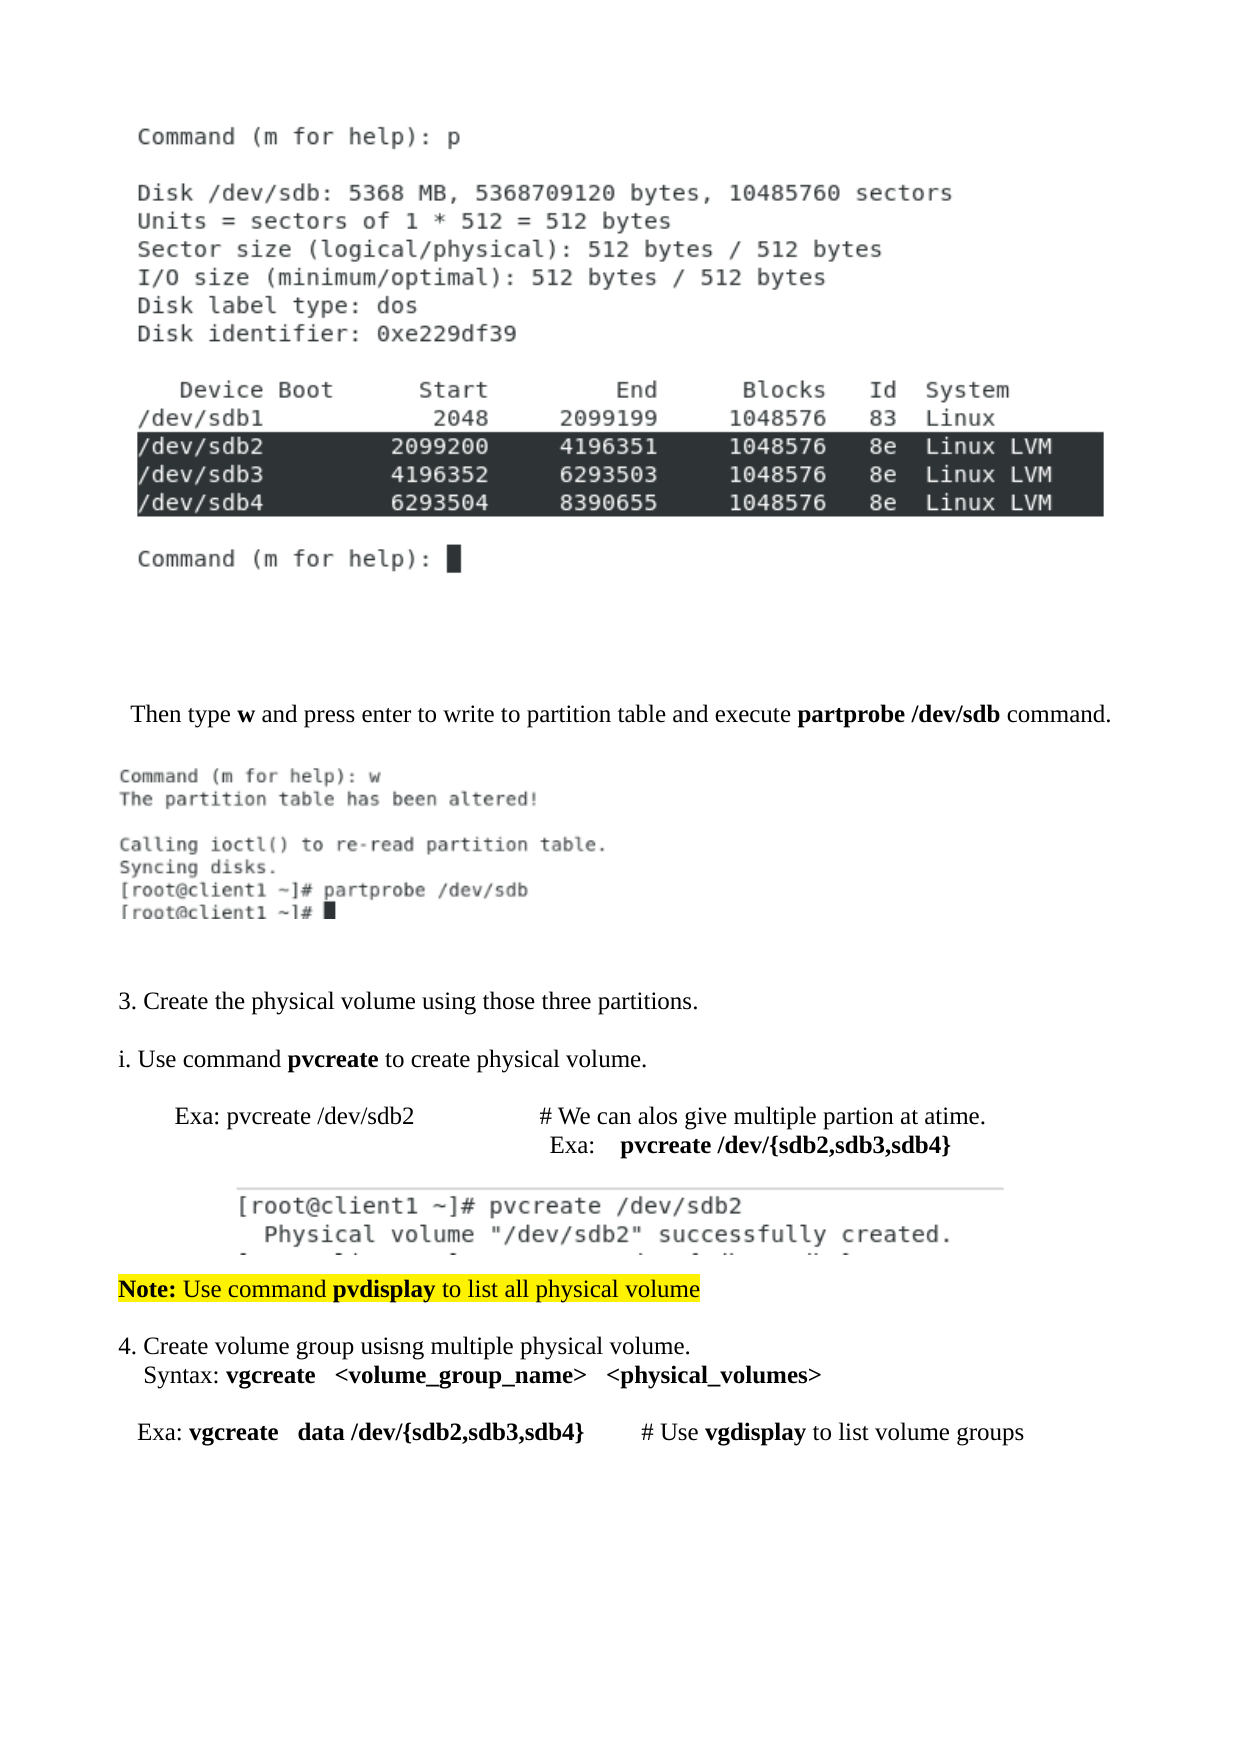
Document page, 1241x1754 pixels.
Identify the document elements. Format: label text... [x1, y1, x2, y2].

text Exa: vgcreate data /dev/{sdb2,sdb3,sdb4} # Use vgdisplay to list volume groups [118, 1417, 1122, 1446]
picture [136, 118, 1104, 584]
text Exa: pvcreate /dev/sdb2 # We can alos give multiple partion at atime. [118, 1101, 1122, 1130]
text Note: Use command pvdisplay to list all physical volume [118, 1274, 1122, 1302]
picture [118, 756, 633, 919]
text Syntax: vgcreate <volume_group_name> <physical_volumes> [118, 1360, 1122, 1389]
text 4. Create volume group usisng multiple physical volume. [118, 1331, 1122, 1360]
text i. Use command pvcreate to create physical volume. [118, 1044, 1122, 1072]
text 3. Create the physical volume using those three partitions. [118, 986, 1122, 1015]
text Then type w and press enter to write to partition table and execute partprobe /dev/sdb command. [118, 699, 1122, 727]
text Exa: pvcreate /dev/{sdb2,sdb3,sdb4} [118, 1130, 1122, 1159]
picture [236, 1187, 1004, 1255]
